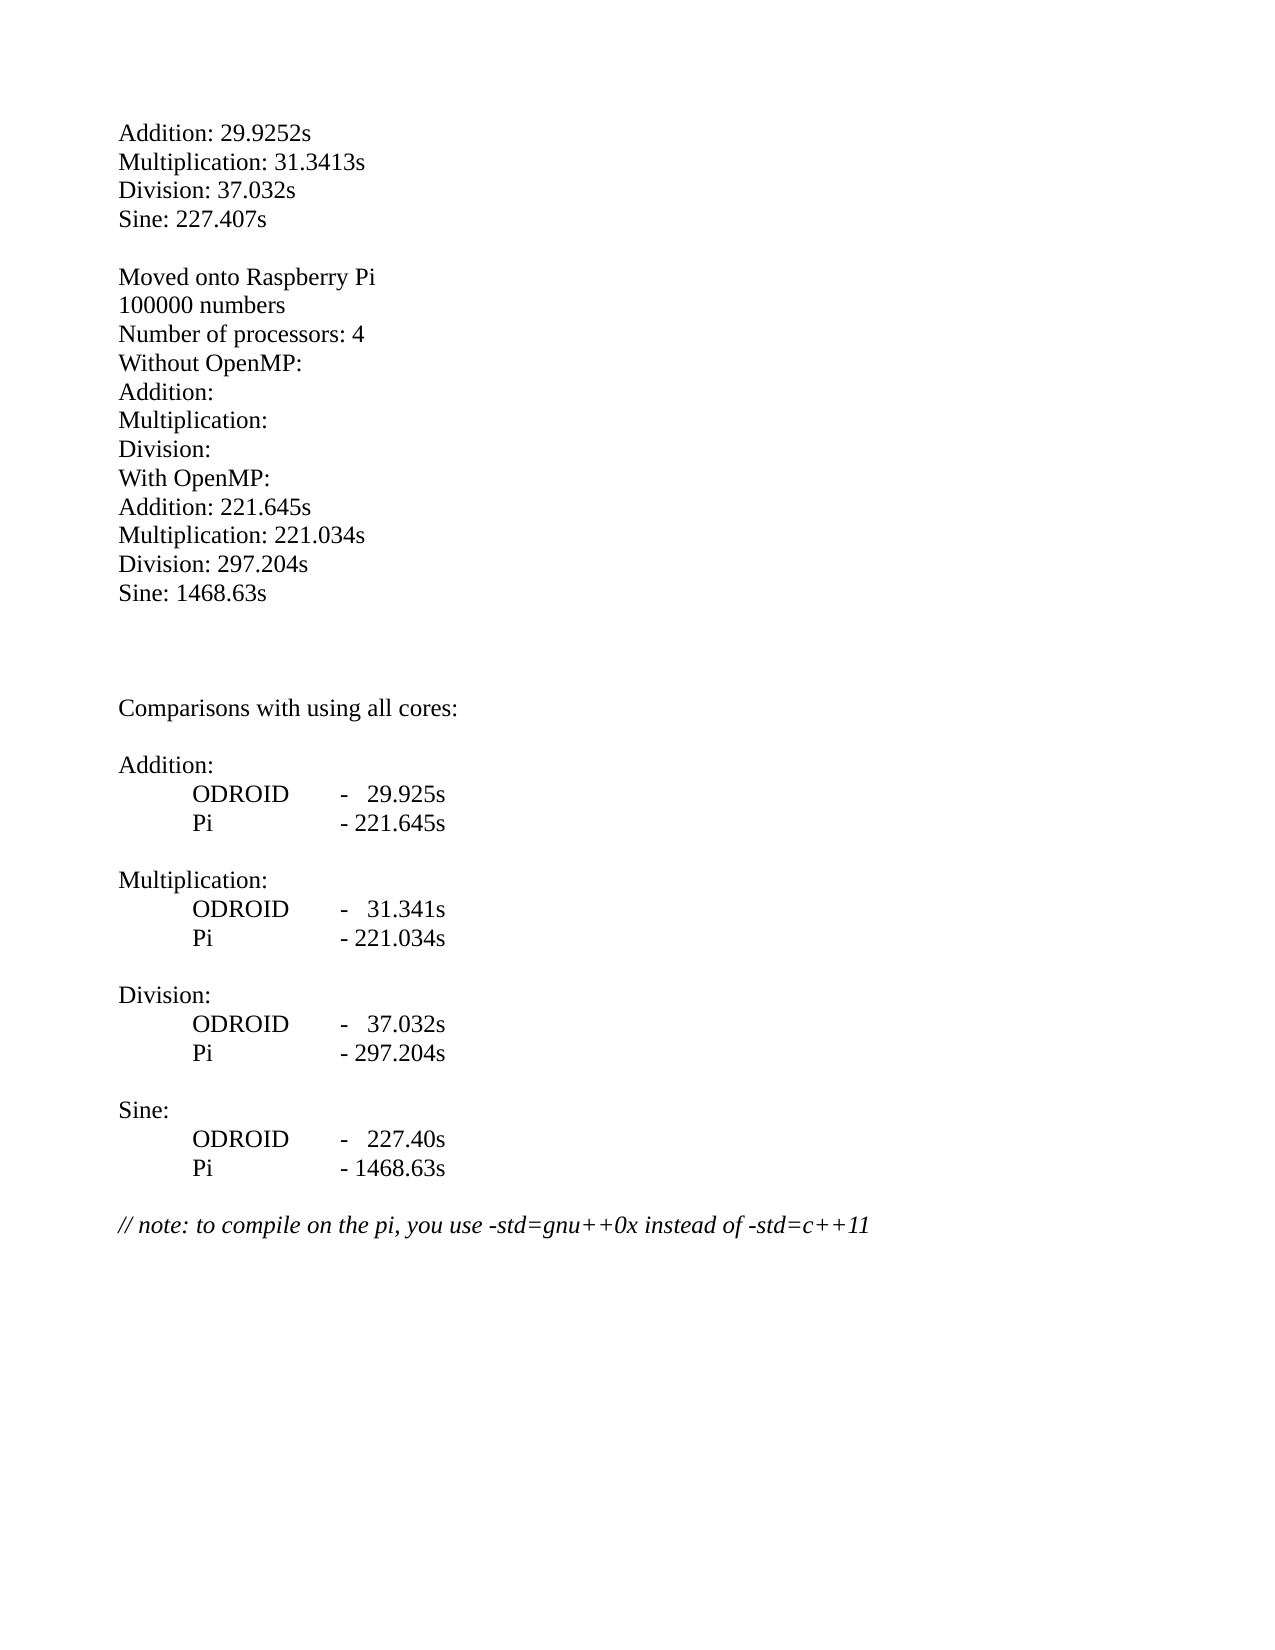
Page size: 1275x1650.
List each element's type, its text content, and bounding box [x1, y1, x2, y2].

text Addition: [118, 377, 1157, 406]
text Pi - 221.645s [118, 808, 1157, 837]
text With OpenMP: [118, 463, 1157, 492]
text Comparisons with using all cores: [118, 693, 1157, 722]
text Multiplication: 221.034s [118, 521, 1157, 549]
text Division: 297.204s [118, 549, 1157, 578]
text Pi - 1468.63s [118, 1153, 1157, 1182]
text Sine: 1468.63s [118, 578, 1157, 607]
text Sine: 227.407s [118, 204, 1157, 233]
text Moved onto Raspberry Pi [118, 262, 1157, 291]
text 100000 numbers [118, 291, 1157, 319]
text Multiplication: [118, 406, 1157, 434]
text ODROID - 31.341s [118, 894, 1157, 923]
text Division: [118, 434, 1157, 463]
text Addition: [118, 751, 1157, 779]
text Number of processors: 4 [118, 319, 1157, 348]
text Division: 37.032s [118, 176, 1157, 204]
text Pi - 221.034s [118, 923, 1157, 952]
text Sine: [118, 1096, 1157, 1124]
text Addition: 221.645s [118, 492, 1157, 521]
text ODROID - 37.032s [118, 1009, 1157, 1038]
text Without OpenMP: [118, 348, 1157, 377]
text ODROID - 29.925s [118, 779, 1157, 808]
text Addition: 29.9252s [118, 118, 1157, 147]
text // note: to compile on the pi, you use -std=gnu++0x instead of -std=c++11 [118, 1211, 1157, 1239]
text Division: [118, 981, 1157, 1009]
text Multiplication: [118, 866, 1157, 894]
text Multiplication: 31.3413s [118, 147, 1157, 176]
text ODROID - 227.40s [118, 1124, 1157, 1153]
text Pi - 297.204s [118, 1038, 1157, 1067]
